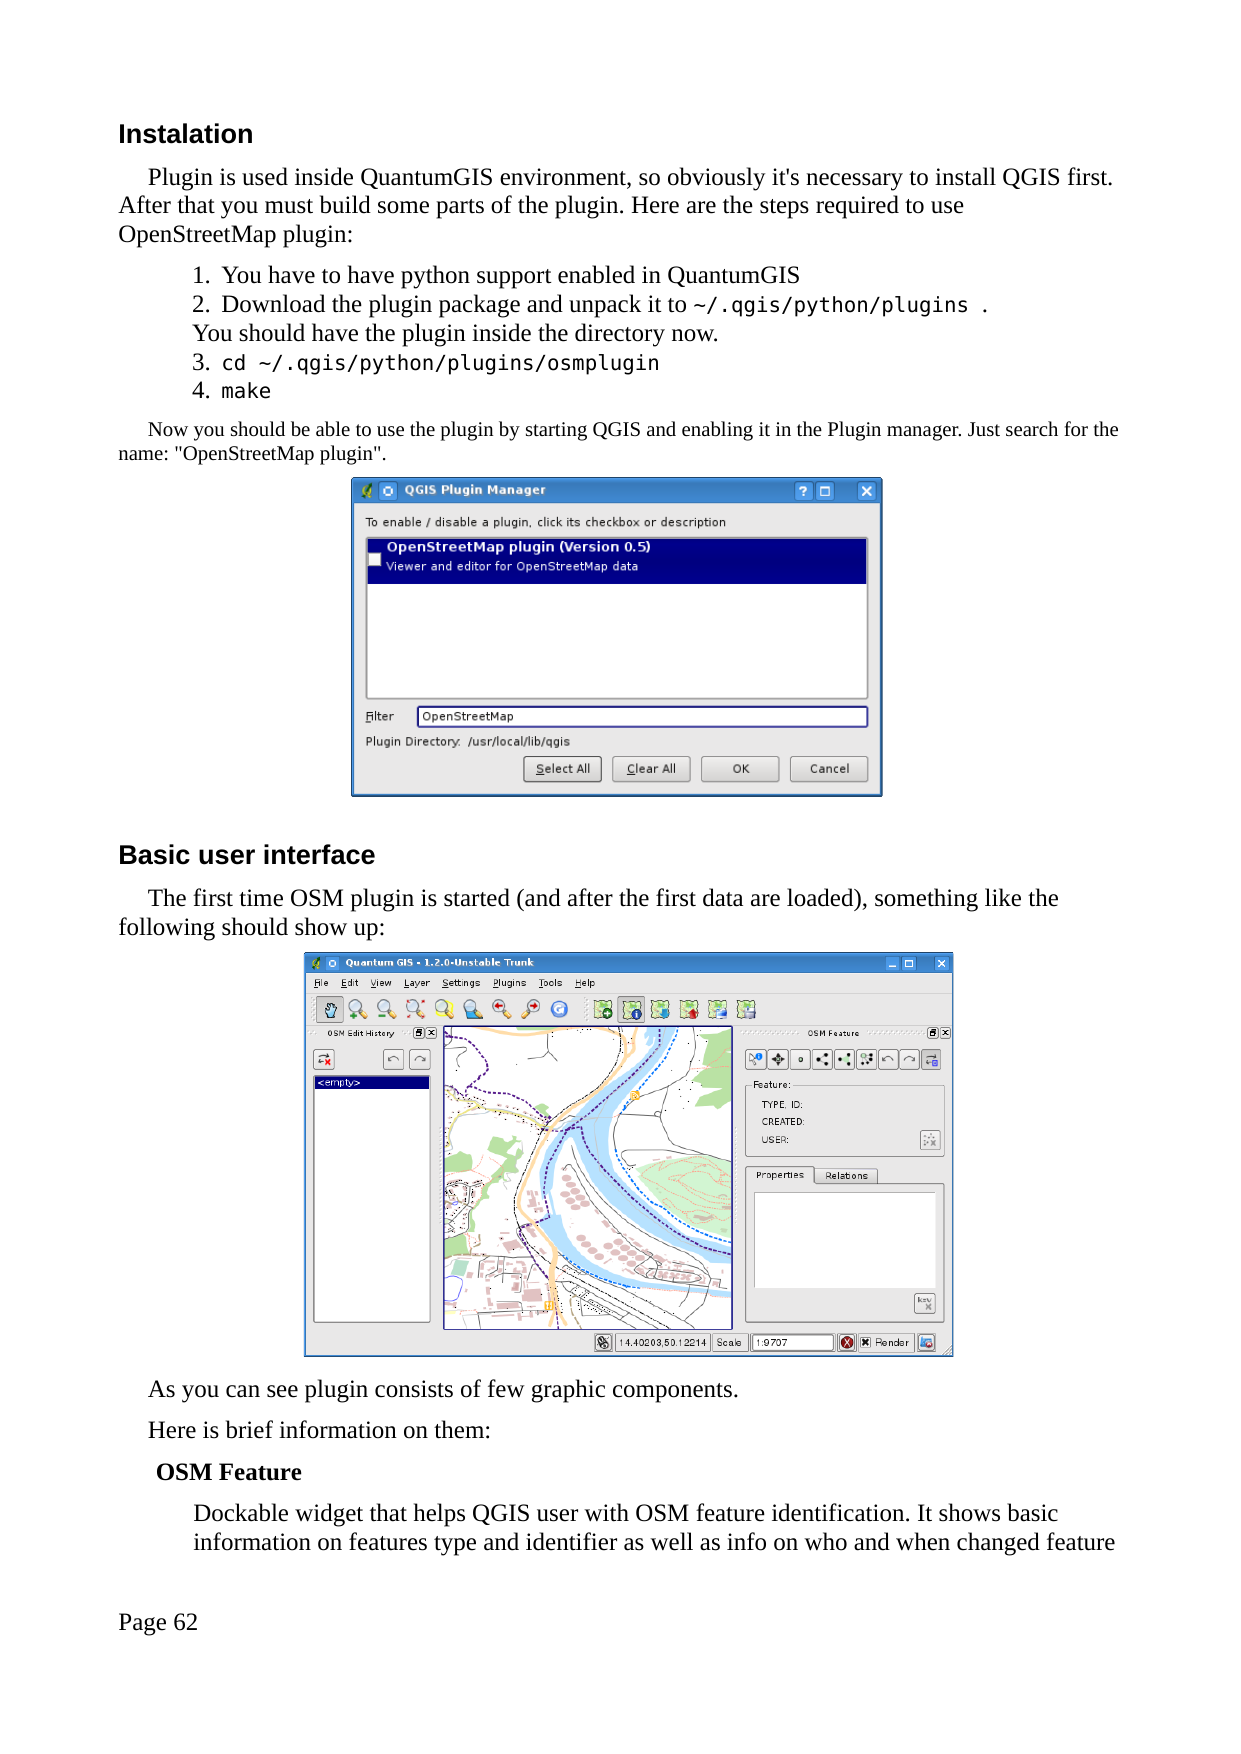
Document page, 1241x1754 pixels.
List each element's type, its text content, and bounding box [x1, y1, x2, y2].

text As you can see plugin consists of few graphic components. [118, 1374, 1122, 1403]
picture [351, 477, 883, 797]
text Here is brief information on them: [118, 1415, 1122, 1444]
list You should have the plugin inside the directory now. [162, 318, 1122, 347]
list OSM Feature [118, 1457, 1122, 1485]
text Plugin is used inside QuantumGIS environment, so obviously it's necessary to install QGIS first. After that you must build some parts of the plugin. Here are the steps required to use OpenStreetMap plugin: [118, 162, 1122, 248]
list You have to have python support enabled in QuantumGIS [162, 261, 1122, 289]
list cd ~/.qgis/python/plugins/osmplugin [162, 347, 1122, 376]
list Dockable widget that helps QGIS user with OSM feature identification. It shows basic information on features type and identifier as well as info on who and when changed feature [156, 1498, 1122, 1555]
text Now you should be able to use the plugin by starting QGIS and enabling it in the Plugin manager. Just search for the name: "OpenStreetMap plugin". [118, 417, 1122, 465]
subtitle Instalation [118, 118, 1122, 149]
list Download the plugin package and unpack it to ~/.qgis/python/plugins . [162, 289, 1122, 318]
subtitle Basic user interface [118, 839, 1122, 870]
text The first time OSM plugin is started (and after the first data are loaded), something like the following should show up: [118, 883, 1122, 940]
list make [162, 376, 1122, 404]
picture [303, 952, 954, 1357]
